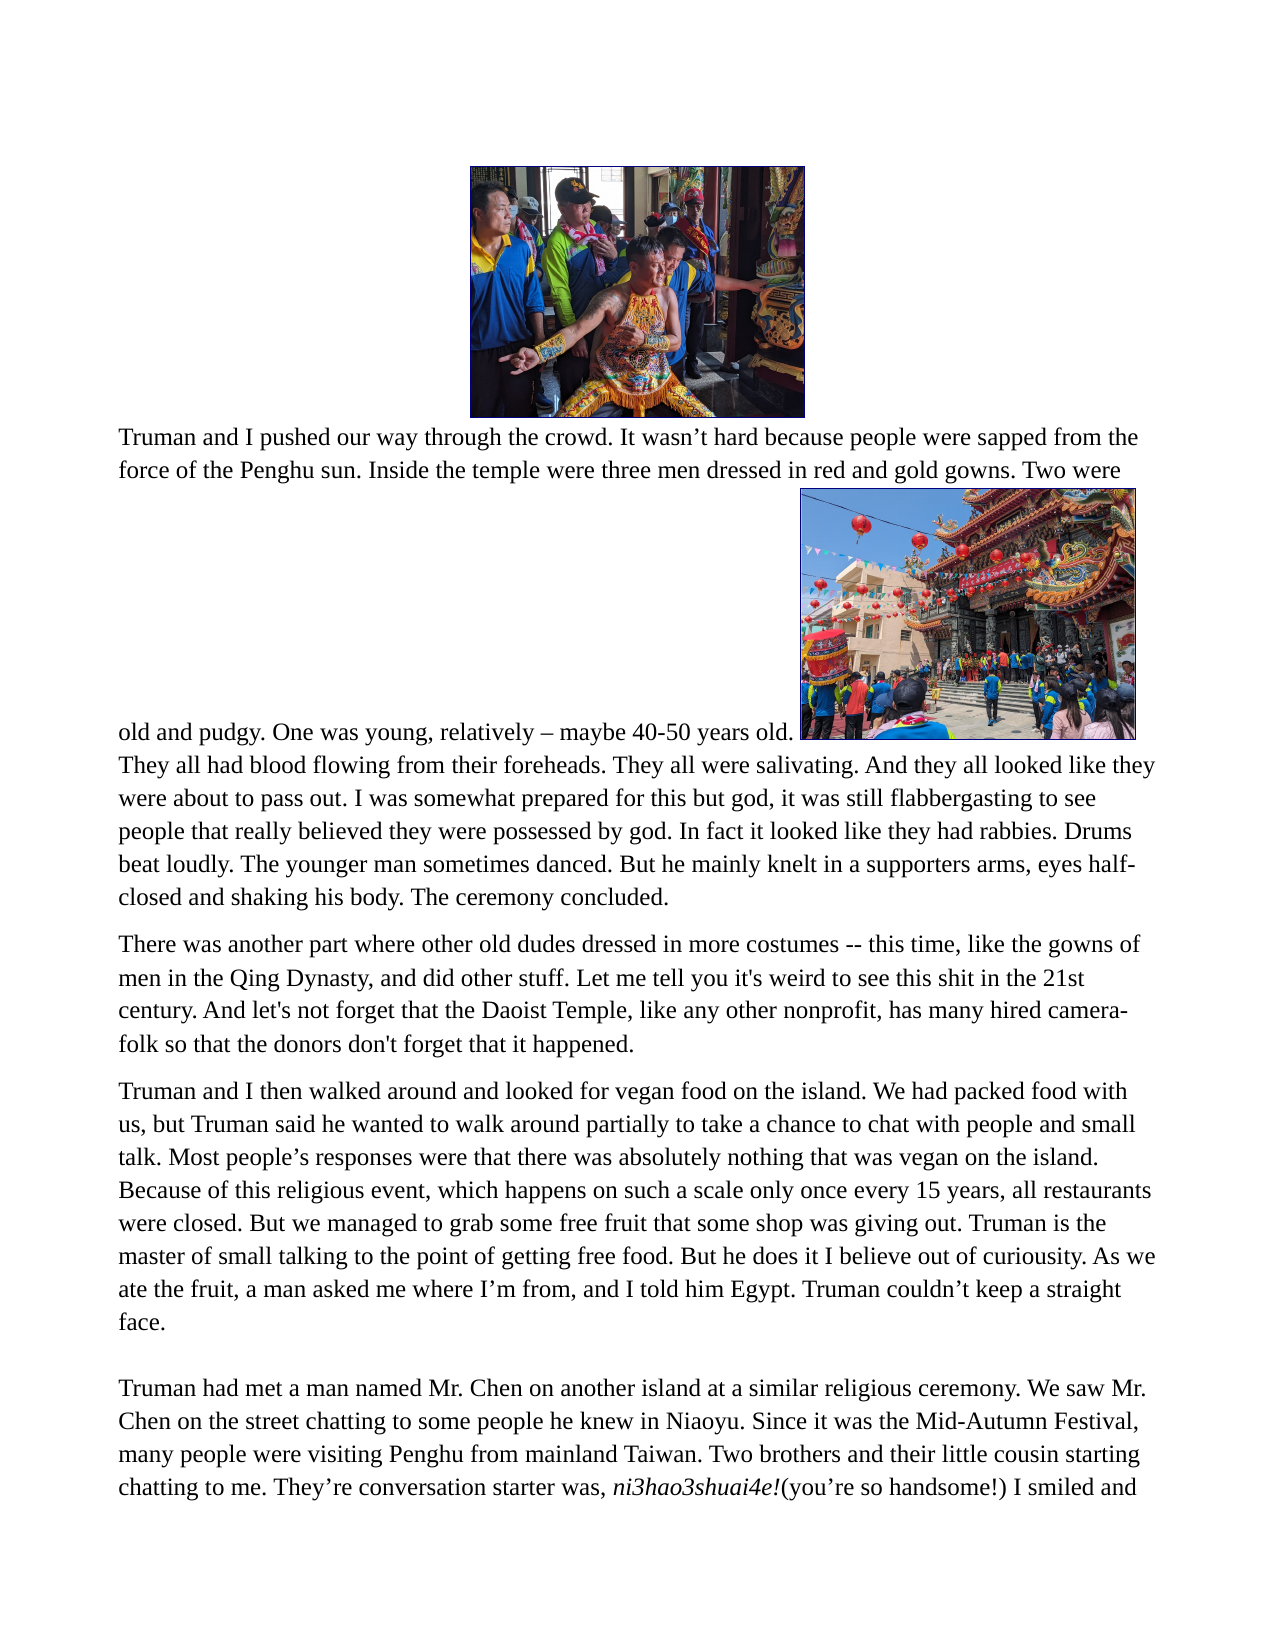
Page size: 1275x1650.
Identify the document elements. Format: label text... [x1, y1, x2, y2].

picture [471, 167, 804, 417]
picture [801, 489, 1135, 739]
text Truman and I pushed our way through the crowd. It wasn’t hard because people were sapped from the force of the Penghu sun. Inside the temple were three men dressed in red and gold gowns. Two were old and pudgy. One was young, relatively – maybe 40-50 years old. They all had blood flowing from their foreheads. They all were salivating. And they all looked like they were about to pass out. I was somewhat prepared for this but god, it was still flabbergasting to see people that really believed they were possessed by god. In fact it looked like they had rabbies. Drums beat loudly. The younger man sometimes danced. But he mainly knelt in a supporters arms, eyes half-closed and shaking his body. The ceremony concluded. [118, 422, 1157, 911]
text There was another part where other old dudes dressed in more costumes -- this time, like the gowns of men in the Qing Dynasty, and did other stuff. Let me tell you it's weird to see this shit in the 21st century. And let's not forget that the Daoist Temple, like any other nonprofit, has many hired camera-folk so that the donors don't forget that it happened. [118, 929, 1157, 1057]
text Truman and I then walked around and looked for vegan food on the island. We had packed food with us, but Truman said he wanted to walk around partially to take a chance to chat with people and small talk. Most people’s responses were that there was absolutely nothing that was vegan on the island. Because of this religious event, which happens on such a scale only once every 15 years, all restaurants were closed. But we managed to grab some free fruit that some shop was giving out. Truman is the master of small talking to the point of getting free food. But he does it I believe out of curiousity. As we ate the fruit, a man asked me where I’m from, and I told him Egypt. Truman couldn’t keep a straight face. Truman had met a man named Mr. Chen on another island at a similar religious ceremony. We saw Mr. Chen on the street chatting to some people he knew in Niaoyu. Since it was the Mid-Autumn Festival, many people were visiting Penghu from mainland Taiwan. Two brothers and their little cousin starting chatting to me. They’re conversation starter was, ni3hao3shuai4e!(you’re so handsome!) I smiled and [118, 1076, 1157, 1501]
